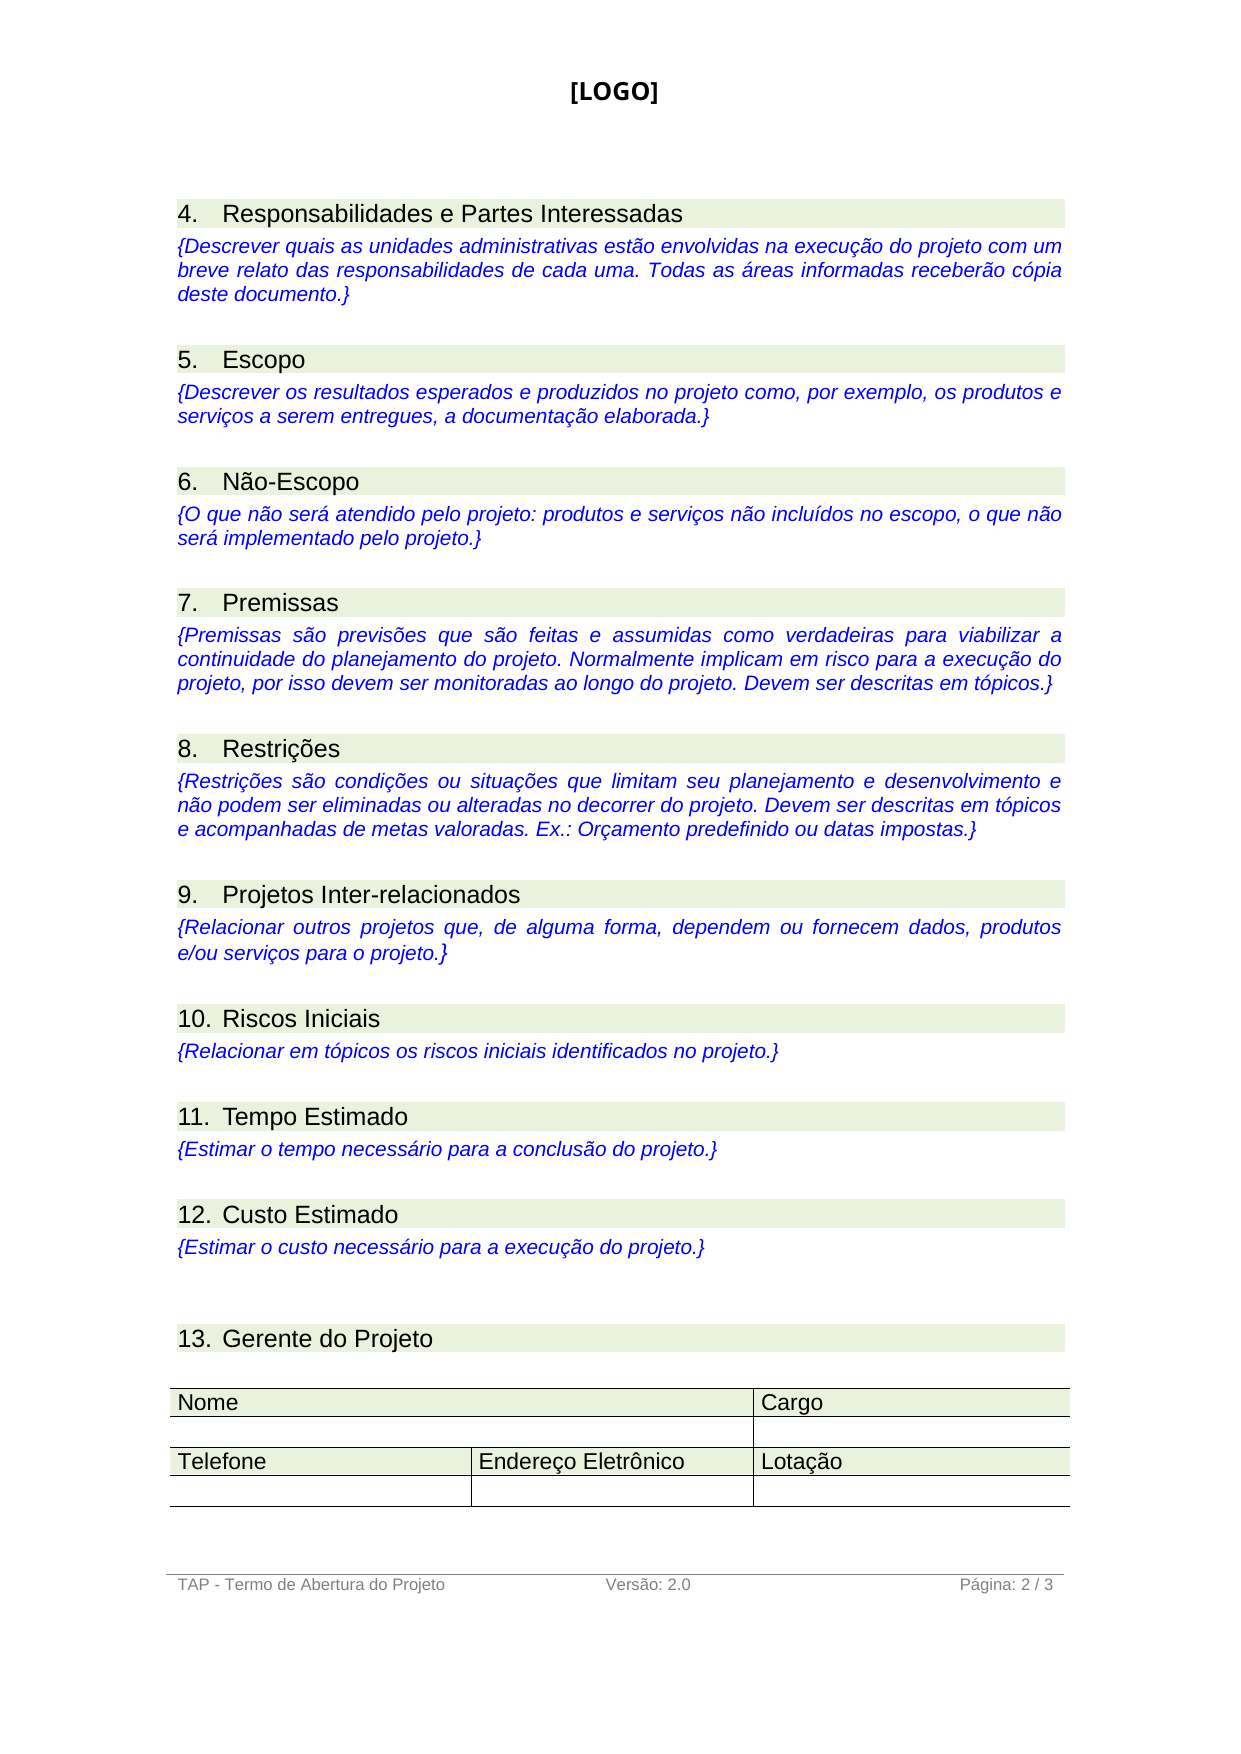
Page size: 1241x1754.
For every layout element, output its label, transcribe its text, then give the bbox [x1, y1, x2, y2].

subtitle Projetos Inter-relacionados [177, 880, 1065, 908]
table_cell [170, 1417, 753, 1447]
subtitle Gerente do Projeto [177, 1324, 1065, 1352]
subtitle Restrições [177, 734, 1065, 763]
subtitle Premissas [177, 588, 1065, 617]
table_cell [754, 1417, 1070, 1447]
text {Descrever quais as unidades administrativas estão envolvidas na execução do projeto com um breve relato das responsabilidades de cada uma. Todas as áreas informadas receberão cópia deste documento.} [177, 234, 1063, 306]
text {Relacionar outros projetos que, de alguma forma, dependem ou fornecem dados, produtos e/ou serviços para o projeto.} [177, 915, 1063, 965]
table_cell [170, 1476, 471, 1506]
text {Descrever os resultados esperados e produzidos no projeto como, por exemplo, os produtos e serviços a serem entregues, a documentação elaborada.} [177, 380, 1063, 428]
subtitle Riscos Iniciais [177, 1004, 1065, 1033]
table_cell [754, 1476, 1070, 1506]
text {Premissas são previsões que são feitas e assumidas como verdadeiras para viabilizar a continuidade do planejamento do projeto. Normalmente implicam em risco para a execução do projeto, por isso devem ser monitoradas ao longo do projeto. Devem ser descritas em tópicos.} [177, 623, 1063, 695]
subtitle Não-Escopo [177, 467, 1065, 495]
text {Restrições são condições ou situações que limitam seu planejamento e desenvolvimento e não podem ser eliminadas ou alteradas no decorrer do projeto. Devem ser descritas em tópicos e acompanhadas de metas valoradas. Ex.: Orçamento predefinido ou datas impostas.} [177, 769, 1063, 841]
subtitle Custo Estimado [177, 1199, 1065, 1228]
table_header Nome [170, 1389, 753, 1416]
subtitle Responsabilidades e Partes Interessadas [177, 199, 1065, 228]
table_cell Telefone [170, 1448, 471, 1474]
table_cell Endereço Eletrônico [472, 1448, 753, 1474]
table_cell [472, 1476, 753, 1506]
table_cell Lotação [754, 1448, 1070, 1474]
text {O que não será atendido pelo projeto: produtos e serviços não incluídos no escopo, o que não será implementado pelo projeto.} [177, 502, 1063, 549]
text {Estimar o tempo necessário para a conclusão do projeto.} [177, 1137, 1063, 1161]
table_header Cargo [754, 1389, 1070, 1416]
text {Estimar o custo necessário para a execução do projeto.} [177, 1234, 1063, 1258]
text {Relacionar em tópicos os riscos iniciais identificados no projeto.} [177, 1039, 1063, 1063]
subtitle Tempo Estimado [177, 1102, 1065, 1131]
subtitle Escopo [177, 345, 1065, 373]
